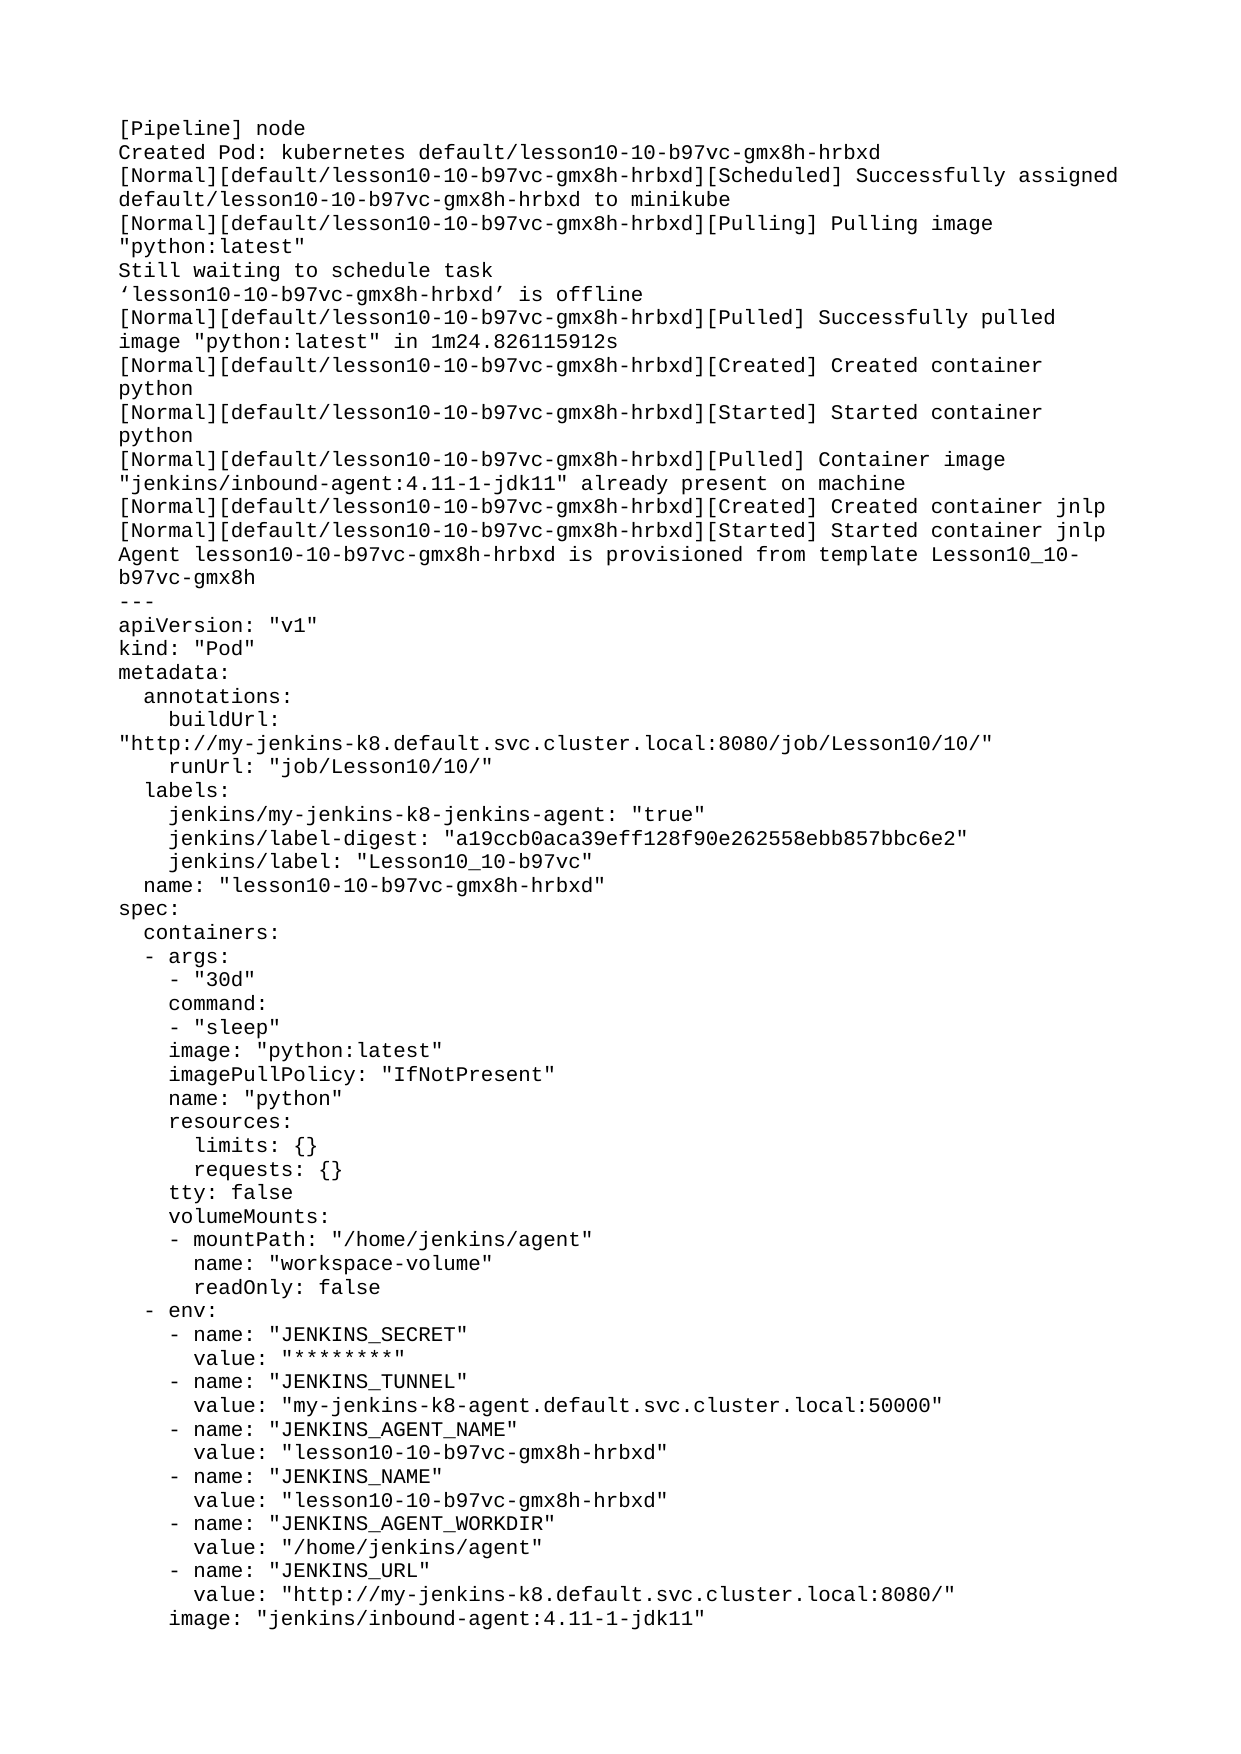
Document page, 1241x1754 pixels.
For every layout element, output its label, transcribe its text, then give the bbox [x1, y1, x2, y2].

text - name: "JENKINS_AGENT_NAME" [118, 1419, 1122, 1442]
text image: "jenkins/inbound-agent:4.11-1-jdk11" [118, 1608, 1122, 1631]
text buildUrl: "http://my-jenkins-k8.default.svc.cluster.local:8080/job/Lesson10/10/" [118, 709, 1122, 757]
text - "30d" [118, 969, 1122, 993]
text [Normal][default/lesson10-10-b97vc-gmx8h-hrbxd][Scheduled] Successfully assigned default/lesson10-10-b97vc-gmx8h-hrbxd to minikube [118, 165, 1122, 213]
text readOnly: false [118, 1277, 1122, 1300]
text jenkins/label-digest: "a19ccb0aca39eff128f90e262558ebb857bbc6e2" [118, 827, 1122, 851]
text Created Pod: kubernetes default/lesson10-10-b97vc-gmx8h-hrbxd [118, 142, 1122, 165]
text value: "lesson10-10-b97vc-gmx8h-hrbxd" [118, 1489, 1122, 1513]
text jenkins/my-jenkins-k8-jenkins-agent: "true" [118, 804, 1122, 827]
text jenkins/label: "Lesson10_10-b97vc" [118, 851, 1122, 875]
text runUrl: "job/Lesson10/10/" [118, 757, 1122, 780]
text resources: [118, 1111, 1122, 1135]
text [Normal][default/lesson10-10-b97vc-gmx8h-hrbxd][Created] Created container jnlp [118, 496, 1122, 520]
text kind: "Pod" [118, 638, 1122, 662]
text [Normal][default/lesson10-10-b97vc-gmx8h-hrbxd][Pulled] Container image "jenkins/inbound-agent:4.11-1-jdk11" already present on machine [118, 449, 1122, 496]
text - "sleep" [118, 1017, 1122, 1040]
text - name: "JENKINS_AGENT_WORKDIR" [118, 1513, 1122, 1537]
text limits: {} [118, 1135, 1122, 1158]
text command: [118, 993, 1122, 1017]
text annotations: [118, 686, 1122, 709]
text value: "********" [118, 1348, 1122, 1371]
text [Normal][default/lesson10-10-b97vc-gmx8h-hrbxd][Pulled] Successfully pulled image "python:latest" in 1m24.826115912s [118, 307, 1122, 354]
text value: "lesson10-10-b97vc-gmx8h-hrbxd" [118, 1442, 1122, 1466]
text Agent lesson10-10-b97vc-gmx8h-hrbxd is provisioned from template Lesson10_10-b97vc-gmx8h [118, 544, 1122, 591]
text - mountPath: "/home/jenkins/agent" [118, 1229, 1122, 1253]
text ‘lesson10-10-b97vc-gmx8h-hrbxd’ is offline [118, 284, 1122, 307]
text - env: [118, 1300, 1122, 1324]
text [Normal][default/lesson10-10-b97vc-gmx8h-hrbxd][Started] Started container python [118, 402, 1122, 449]
text tty: false [118, 1182, 1122, 1206]
text [Pipeline] node [118, 118, 1122, 142]
text - name: "JENKINS_TUNNEL" [118, 1371, 1122, 1395]
text - args: [118, 946, 1122, 969]
text volumeMounts: [118, 1206, 1122, 1229]
text image: "python:latest" [118, 1040, 1122, 1064]
text name: "lesson10-10-b97vc-gmx8h-hrbxd" [118, 875, 1122, 898]
text value: "http://my-jenkins-k8.default.svc.cluster.local:8080/" [118, 1584, 1122, 1608]
text --- [118, 591, 1122, 615]
text [Normal][default/lesson10-10-b97vc-gmx8h-hrbxd][Pulling] Pulling image "python:latest" [118, 213, 1122, 260]
text name: "workspace-volume" [118, 1253, 1122, 1277]
text labels: [118, 780, 1122, 804]
text containers: [118, 922, 1122, 946]
text - name: "JENKINS_SECRET" [118, 1324, 1122, 1348]
text [Normal][default/lesson10-10-b97vc-gmx8h-hrbxd][Created] Created container python [118, 354, 1122, 402]
text - name: "JENKINS_URL" [118, 1561, 1122, 1584]
text name: "python" [118, 1088, 1122, 1111]
text [Normal][default/lesson10-10-b97vc-gmx8h-hrbxd][Started] Started container jnlp [118, 520, 1122, 544]
text value: "/home/jenkins/agent" [118, 1537, 1122, 1561]
text apiVersion: "v1" [118, 615, 1122, 638]
text metadata: [118, 662, 1122, 686]
text spec: [118, 898, 1122, 922]
text Still waiting to schedule task [118, 260, 1122, 284]
text value: "my-jenkins-k8-agent.default.svc.cluster.local:50000" [118, 1395, 1122, 1419]
text - name: "JENKINS_NAME" [118, 1466, 1122, 1489]
text requests: {} [118, 1158, 1122, 1182]
text imagePullPolicy: "IfNotPresent" [118, 1064, 1122, 1088]
